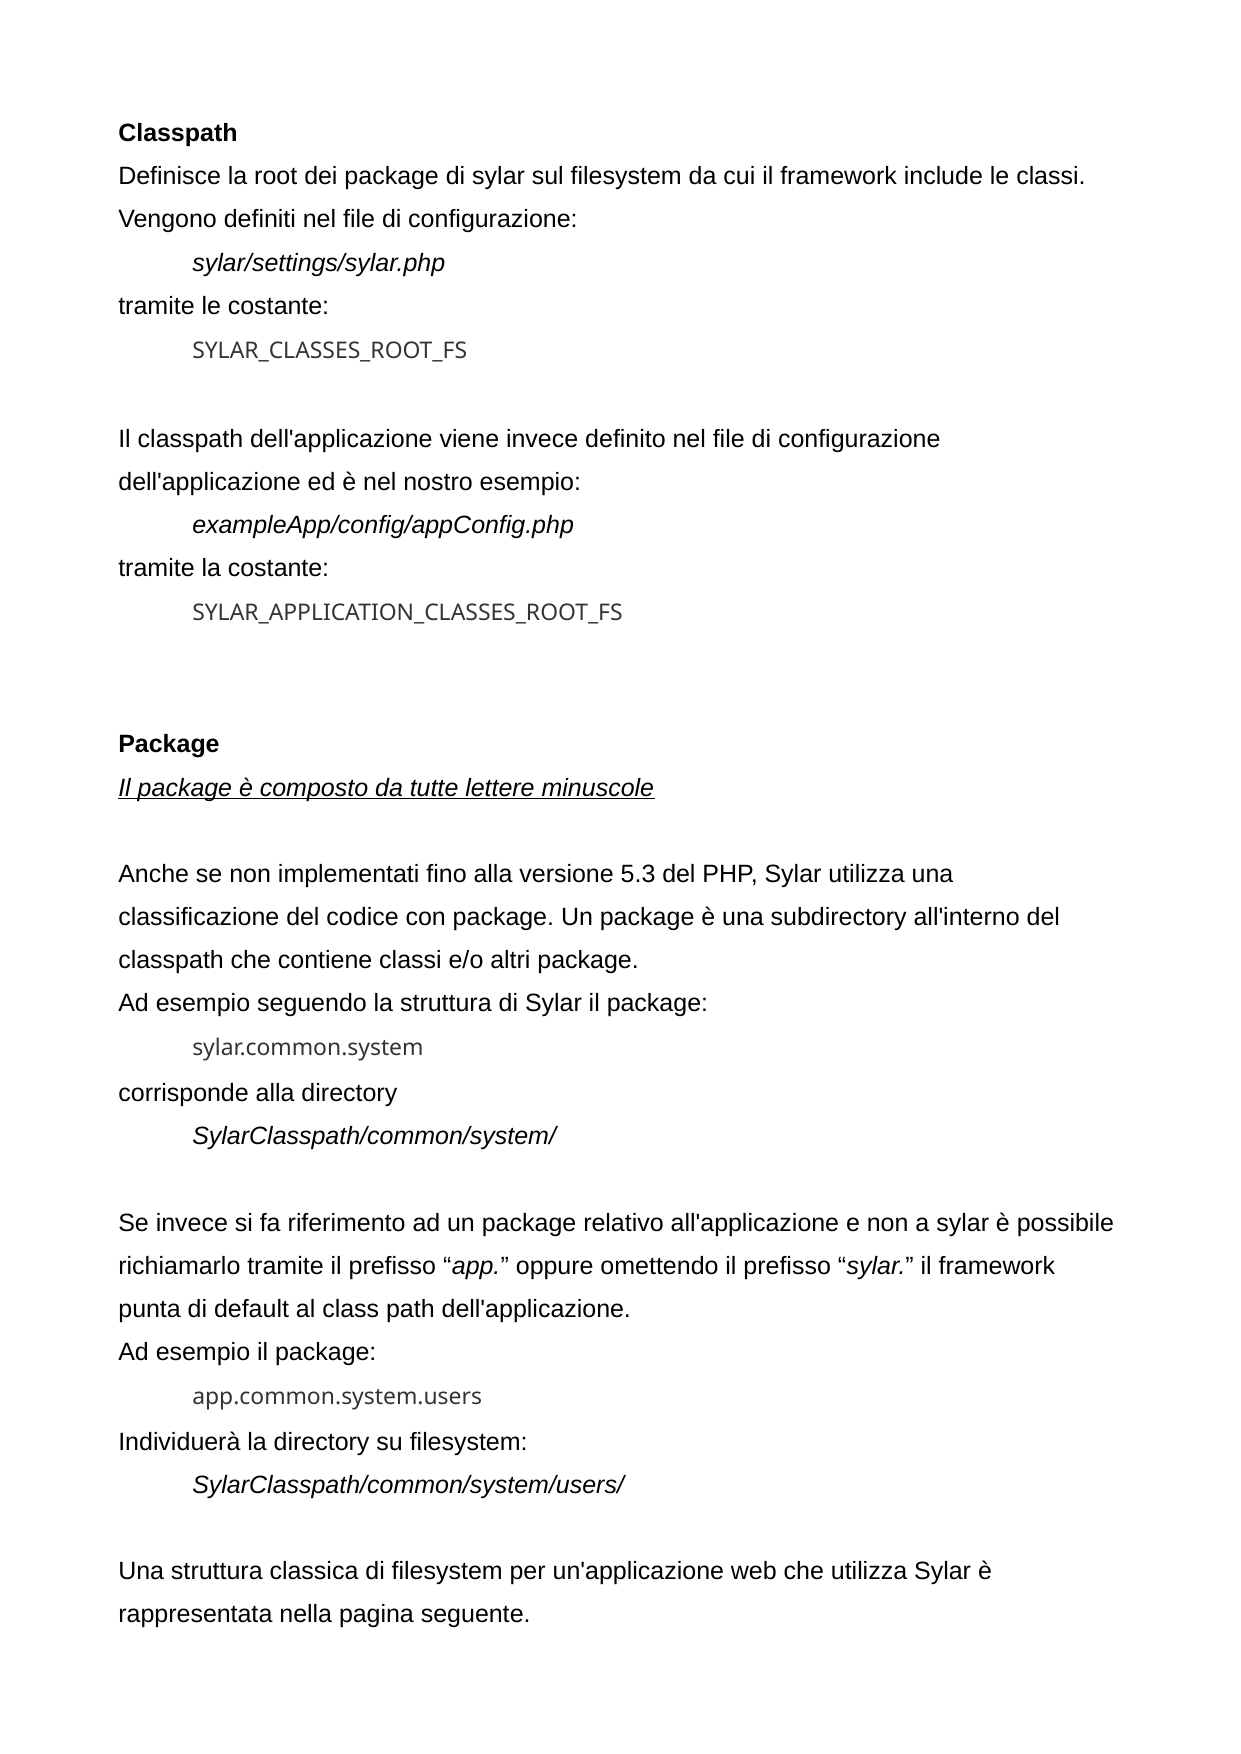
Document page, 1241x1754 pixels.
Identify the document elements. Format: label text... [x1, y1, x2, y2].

text Package [118, 729, 1122, 758]
text SylarClasspath/common/system/ [118, 1121, 1122, 1150]
text Il package è composto da tutte lettere minuscole [118, 772, 1122, 801]
text exampleApp/config/appConfig.php [118, 510, 1122, 539]
text tramite le costante: [118, 291, 1122, 319]
text sylar/settings/sylar.php [118, 247, 1122, 276]
text Individuerà la directory su filesystem: [118, 1427, 1122, 1456]
text Se invece si fa riferimento ad un package relativo all'applicazione e non a sylar è possibile richiamarlo tramite il prefisso “app.” oppure omettendo il prefisso “sylar.” il framework punta di default al class path dell'applicazione. [118, 1207, 1122, 1322]
text SylarClasspath/common/system/users/ [118, 1470, 1122, 1499]
text Ad esempio seguendo la struttura di Sylar il package: [118, 988, 1122, 1017]
text SYLAR_APPLICATION_CLASSES_ROOT_FS [118, 596, 1122, 627]
text SYLAR_CLASSES_ROOT_FS [118, 334, 1122, 365]
text Anche se non implementati fino alla versione 5.3 del PHP, Sylar utilizza una classificazione del codice con package. Un package è una subdirectory all'interno del classpath che contiene classi e/o altri package. [118, 859, 1122, 974]
text Una struttura classica di filesystem per un'applicazione web che utilizza Sylar è rappresentata nella pagina seguente. [118, 1556, 1122, 1628]
text sylar.common.system [118, 1031, 1122, 1062]
text Definisce la root dei package di sylar sul filesystem da cui il framework include le classi. Vengono definiti nel file di configurazione: [118, 161, 1122, 233]
text corrisponde alla directory [118, 1078, 1122, 1107]
text tramite la costante: [118, 553, 1122, 582]
text Ad esempio il package: [118, 1337, 1122, 1366]
text Il classpath dell'applicazione viene invece definito nel file di configurazione dell'applicazione ed è nel nostro esempio: [118, 424, 1122, 496]
text Classpath [118, 118, 1122, 147]
text app.common.system.users [118, 1380, 1122, 1411]
